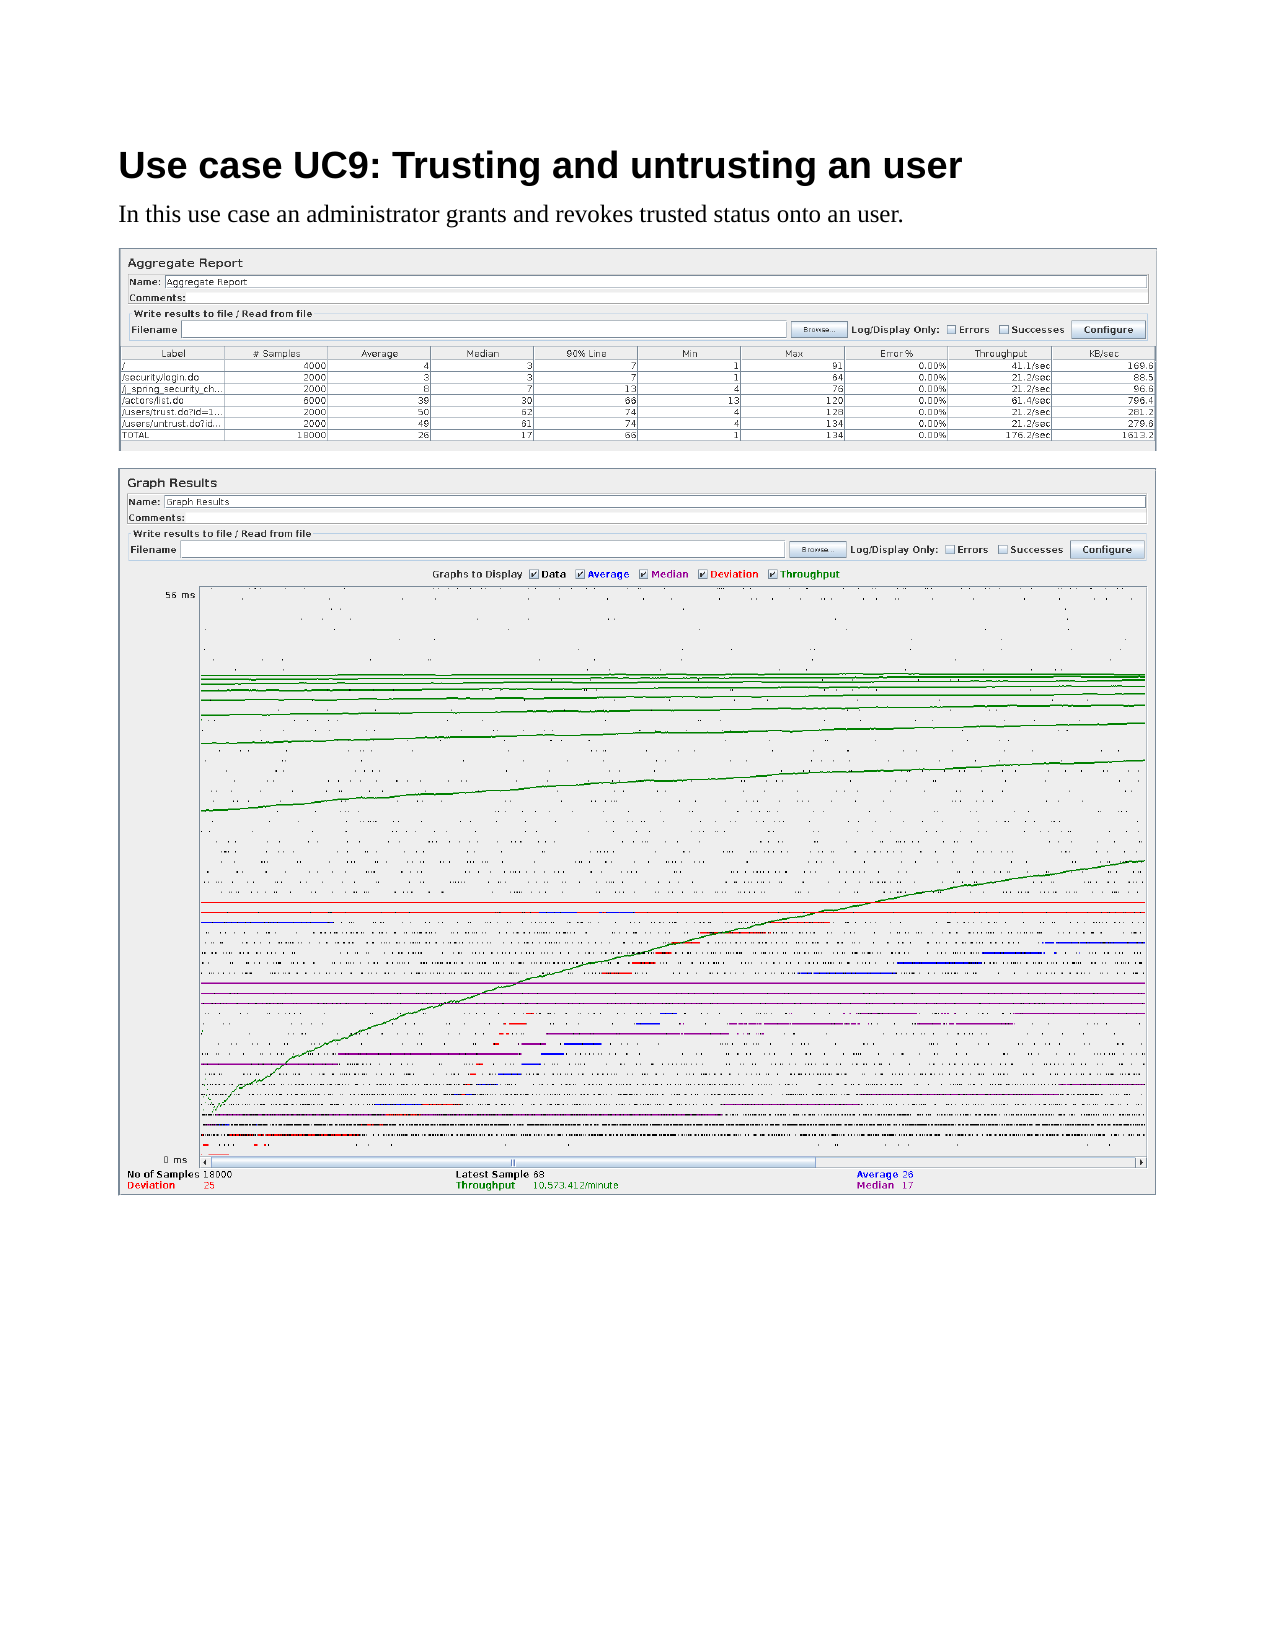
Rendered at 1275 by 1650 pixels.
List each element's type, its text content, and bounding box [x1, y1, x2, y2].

picture [118, 468, 1157, 1196]
subtitle Use case UC9: Trusting and untrusting an user [118, 143, 1157, 187]
picture [118, 248, 1157, 451]
text In this use case an administrator grants and revokes trusted status onto an user. [118, 199, 1157, 228]
